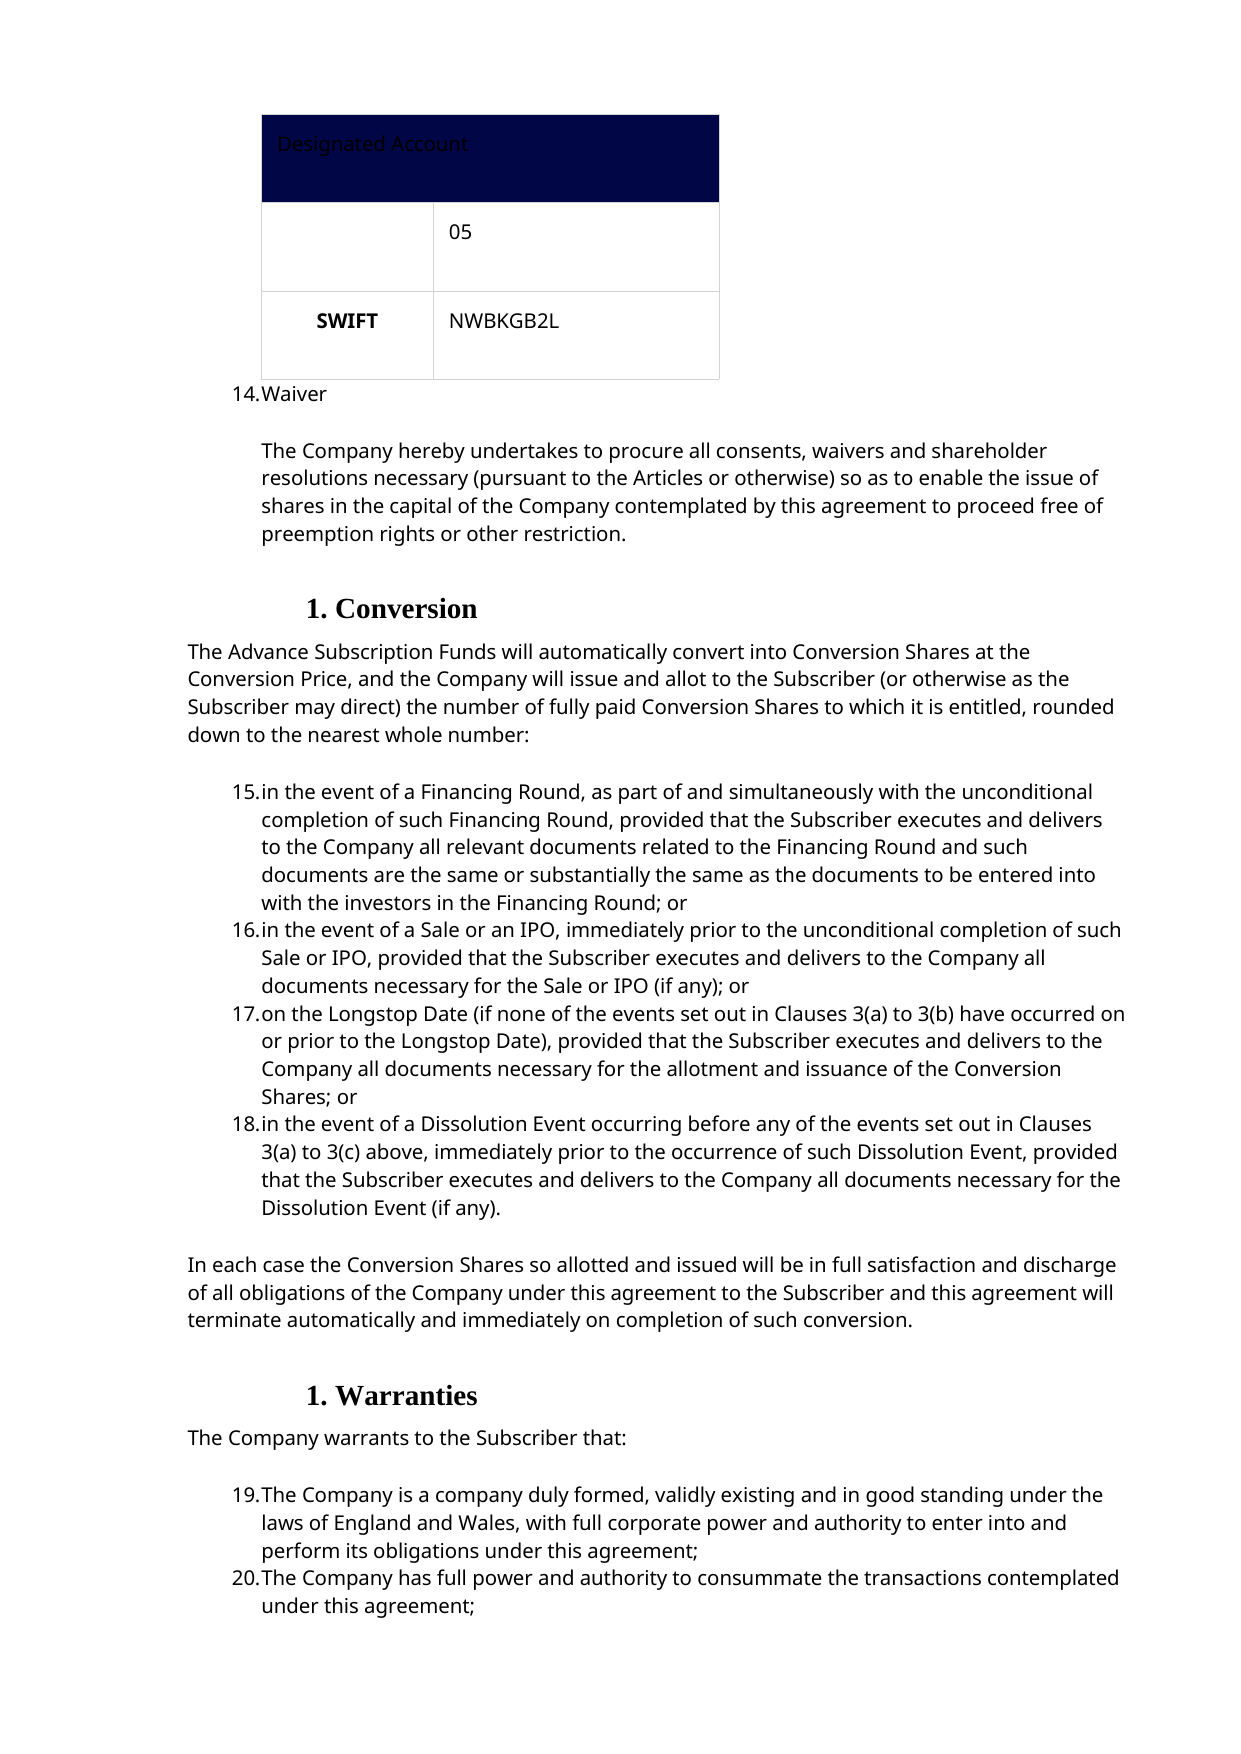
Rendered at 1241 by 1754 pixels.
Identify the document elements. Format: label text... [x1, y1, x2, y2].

list Waiver [232, 379, 1127, 407]
list The Advance Subscription Funds will automatically convert into Conversion Shares at the Conversion Price, and the Company will issue and allot to the Subscriber (or otherwise as the Subscriber may direct) the number of fully paid Conversion Shares to which it is entitled, rounded down to the nearest whole number: [158, 637, 1127, 748]
table_cell SWIFT [262, 292, 433, 379]
subtitle Warranties [306, 1378, 1127, 1411]
list in the event of a Financing Round, as part of and simultaneously with the unconditional completion of such Financing Round, provided that the Subscriber executes and delivers to the Company all relevant documents related to the Financing Round and such documents are the same or substantially the same as the documents to be entered into with the investors in the Financing Round; or [232, 778, 1127, 916]
list in the event of a Sale or an IPO, immediately prior to the unconditional completion of such Sale or IPO, provided that the Subscriber executes and delivers to the Company all documents necessary for the Sale or IPO (if any); or [232, 916, 1127, 999]
list The Company has full power and authority to consummate the transactions contemplated under this agreement; [232, 1564, 1127, 1619]
table_cell 05 [434, 203, 719, 291]
table_cell NWBKGB2L [434, 292, 719, 379]
list The Company warrants to the Subscriber that: [158, 1424, 1127, 1451]
list The Company hereby undertakes to procure all consents, waivers and shareholder resolutions necessary (pursuant to the Articles or otherwise) so as to enable the issue of shares in the capital of the Company contemplated by this agreement to proceed free of preemption rights or other restriction. [232, 436, 1127, 547]
subtitle Conversion [306, 591, 1127, 625]
list In each case the Conversion Shares so allotted and issued will be in full satisfaction and discharge of all obligations of the Company under this agreement to the Subscriber and this agreement will terminate automatically and immediately on completion of such conversion. [158, 1250, 1127, 1333]
table_cell [262, 203, 433, 291]
list in the event of a Dissolution Event occurring before any of the events set out in Clauses 3(a) to 3(c) above, immediately prior to the occurrence of such Dissolution Event, provided that the Subscriber executes and delivers to the Company all documents necessary for the Dissolution Event (if any). [232, 1110, 1127, 1221]
table_header Designated Account [262, 115, 719, 202]
list The Company is a company duly formed, validly existing and in good standing under the laws of England and Wales, with full corporate power and authority to enter into and perform its obligations under this agreement; [232, 1481, 1127, 1564]
list on the Longstop Date (if none of the events set out in Clauses 3(a) to 3(b) have occurred on or prior to the Longstop Date), provided that the Subscriber executes and delivers to the Company all documents necessary for the allotment and issuance of the Conversion Shares; or [232, 999, 1127, 1110]
